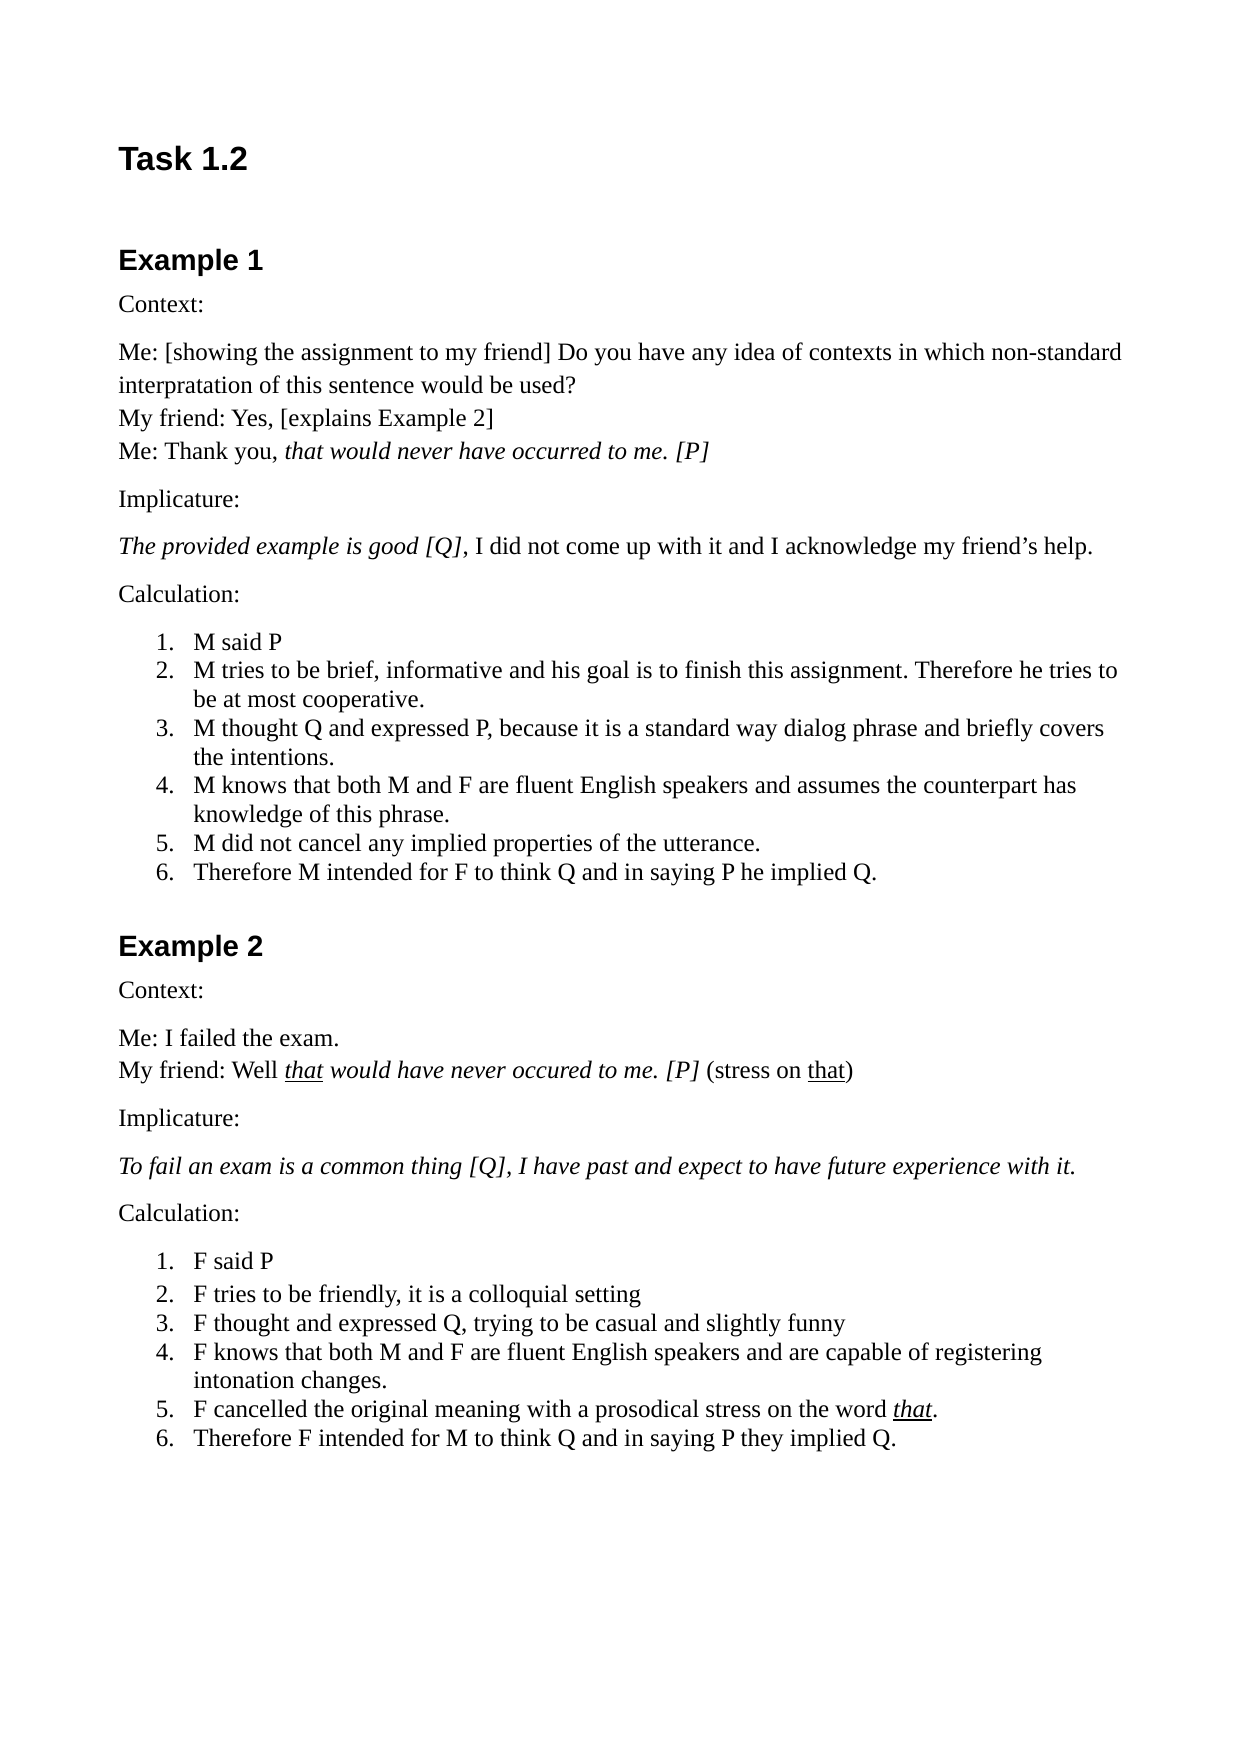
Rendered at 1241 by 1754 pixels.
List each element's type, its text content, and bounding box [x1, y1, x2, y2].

list Therefore F intended for M to think Q and in saying P they implied Q. [156, 1423, 1122, 1452]
list F tries to be friendly, it is a colloquial setting [156, 1279, 1122, 1308]
list M said P [156, 627, 1122, 655]
list F cancelled the original meaning with a prosodical stress on the word that. [156, 1394, 1122, 1423]
text Me: I failed the exam. My friend: Well that would have never occured to me. [P] (stress on that) [118, 1023, 1122, 1084]
list F thought and expressed Q, trying to be casual and slightly funny [156, 1308, 1122, 1337]
text Context: [118, 975, 1122, 1004]
text To fail an exam is a common thing [Q], I have past and expect to have future experience with it. [118, 1151, 1122, 1179]
text Calculation: [118, 1198, 1122, 1227]
list M knows that both M and F are fluent English speakers and assumes the counterpart has knowledge of this phrase. [156, 770, 1122, 828]
list Therefore M intended for F to think Q and in saying P he implied Q. [156, 857, 1122, 885]
text Implicature: [118, 1103, 1122, 1132]
text Implicature: [118, 484, 1122, 513]
text Calculation: [118, 579, 1122, 608]
list M thought Q and expressed P, because it is a standard way dialog phrase and briefly covers the intentions. [156, 713, 1122, 770]
list M tries to be brief, informative and his goal is to finish this assignment. Therefore he tries to be at most cooperative. [156, 655, 1122, 713]
text The provided example is good [Q], I did not come up with it and I acknowledge my friend’s help. [118, 531, 1122, 560]
text Me: [showing the assignment to my friend] Do you have any idea of contexts in which non-standard interpratation of this sentence would be used? My friend: Yes, [explains Example 2] Me: Thank you, that would never have occurred to me. [P] [118, 337, 1122, 465]
subtitle Task 1.2 [118, 139, 1122, 216]
subtitle Example 2 [118, 929, 1122, 962]
text Context: [118, 289, 1122, 318]
list M did not cancel any implied properties of the utterance. [156, 828, 1122, 857]
list F said P [156, 1246, 1122, 1275]
list F knows that both M and F are fluent English speakers and are capable of registering intonation changes. [156, 1337, 1122, 1394]
subtitle Example 1 [118, 243, 1122, 277]
